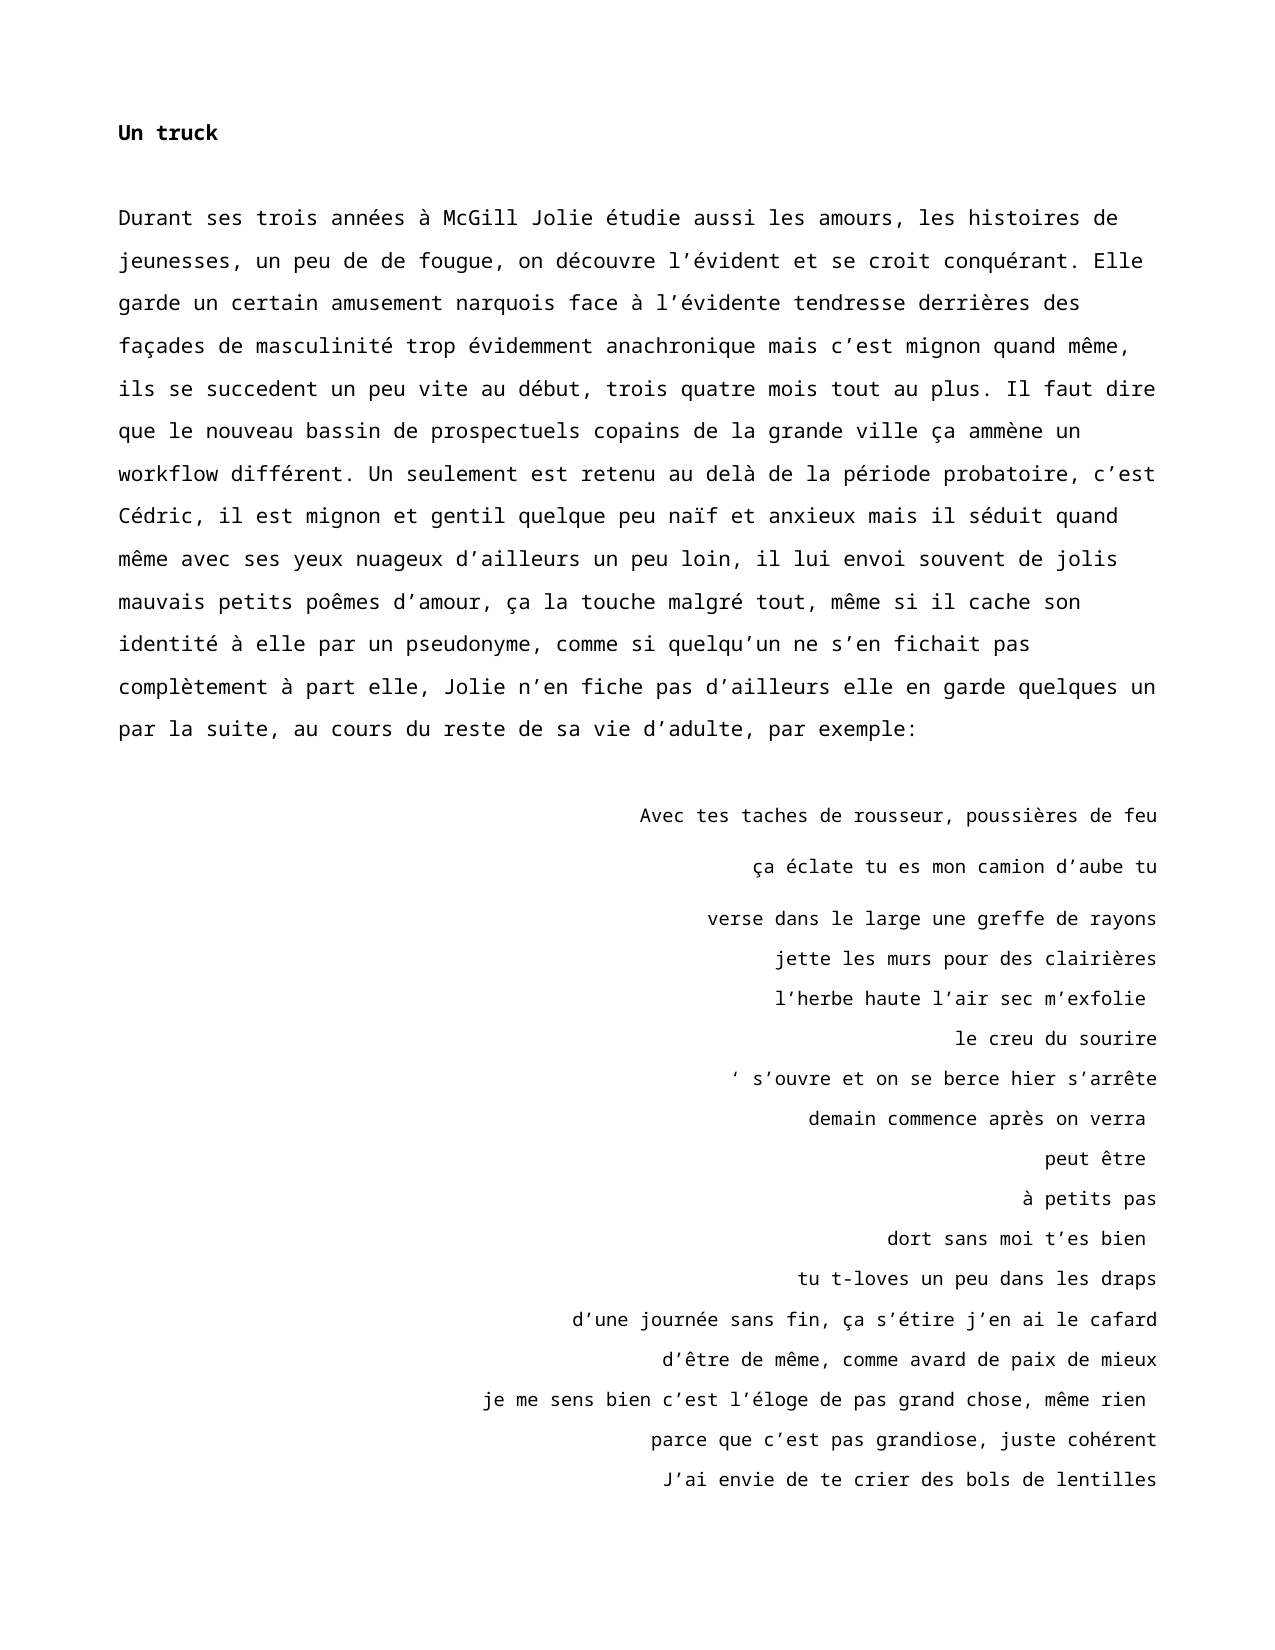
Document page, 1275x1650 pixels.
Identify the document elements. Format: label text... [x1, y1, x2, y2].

text d’être de même, comme avard de paix de mieux [118, 1346, 1157, 1371]
text le creu du sourire [118, 1025, 1157, 1051]
text demain commence après on verra [118, 1105, 1157, 1131]
text peut être [118, 1145, 1157, 1171]
text ça éclate tu es mon camion d’aube tu [118, 854, 1157, 879]
text dort sans moi t’es bien [118, 1226, 1157, 1251]
text ‘ s’ouvre et on se berce hier s’arrête [118, 1065, 1157, 1091]
text l’herbe haute l’air sec m’exfolie [118, 985, 1157, 1011]
text tu t-loves un peu dans les draps [118, 1266, 1157, 1291]
text d’une journée sans fin, ça s’étire j’en ai le cafard [118, 1306, 1157, 1331]
text jette les murs pour des clairières [118, 945, 1157, 970]
text J’ai envie de te crier des bols de lentilles [118, 1466, 1157, 1492]
text parce que c’est pas grandiose, juste cohérent [118, 1426, 1157, 1452]
text Durant ses trois années à McGill Jolie étudie aussi les amours, les histoires de jeunesses, un peu de de fougue, on découvre l’évident et se croit conquérant. Elle garde un certain amusement narquois face à l’évidente tendresse derrières des façades de masculinité trop évidemment anachronique mais c’est mignon quand même, ils se succedent un peu vite au début, trois quatre mois tout au plus. Il faut dire que le nouveau bassin de prospectuels copains de la grande ville ça ammène un workflow différent. Un seulement est retenu au delà de la période probatoire, c’est Cédric, il est mignon et gentil quelque peu naïf et anxieux mais il séduit quand même avec ses yeux nuageux d’ailleurs un peu loin, il lui envoi souvent de jolis mauvais petits poêmes d’amour, ça la touche malgré tout, même si il cache son identité à elle par un pseudonyme, comme si quelqu’un ne s’en fichait pas complètement à part elle, Jolie n’en fiche pas d’ailleurs elle en garde quelques un par la suite, au cours du reste de sa vie d’adulte, par exemple: [118, 203, 1157, 743]
text Avec tes taches de rousseur, poussières de feu [118, 800, 1157, 828]
text à petits pas [118, 1186, 1157, 1211]
text verse dans le large une greffe de rayons [118, 905, 1157, 930]
text Un truck [118, 118, 1157, 147]
text je me sens bien c’est l’éloge de pas grand chose, même rien [118, 1386, 1157, 1412]
